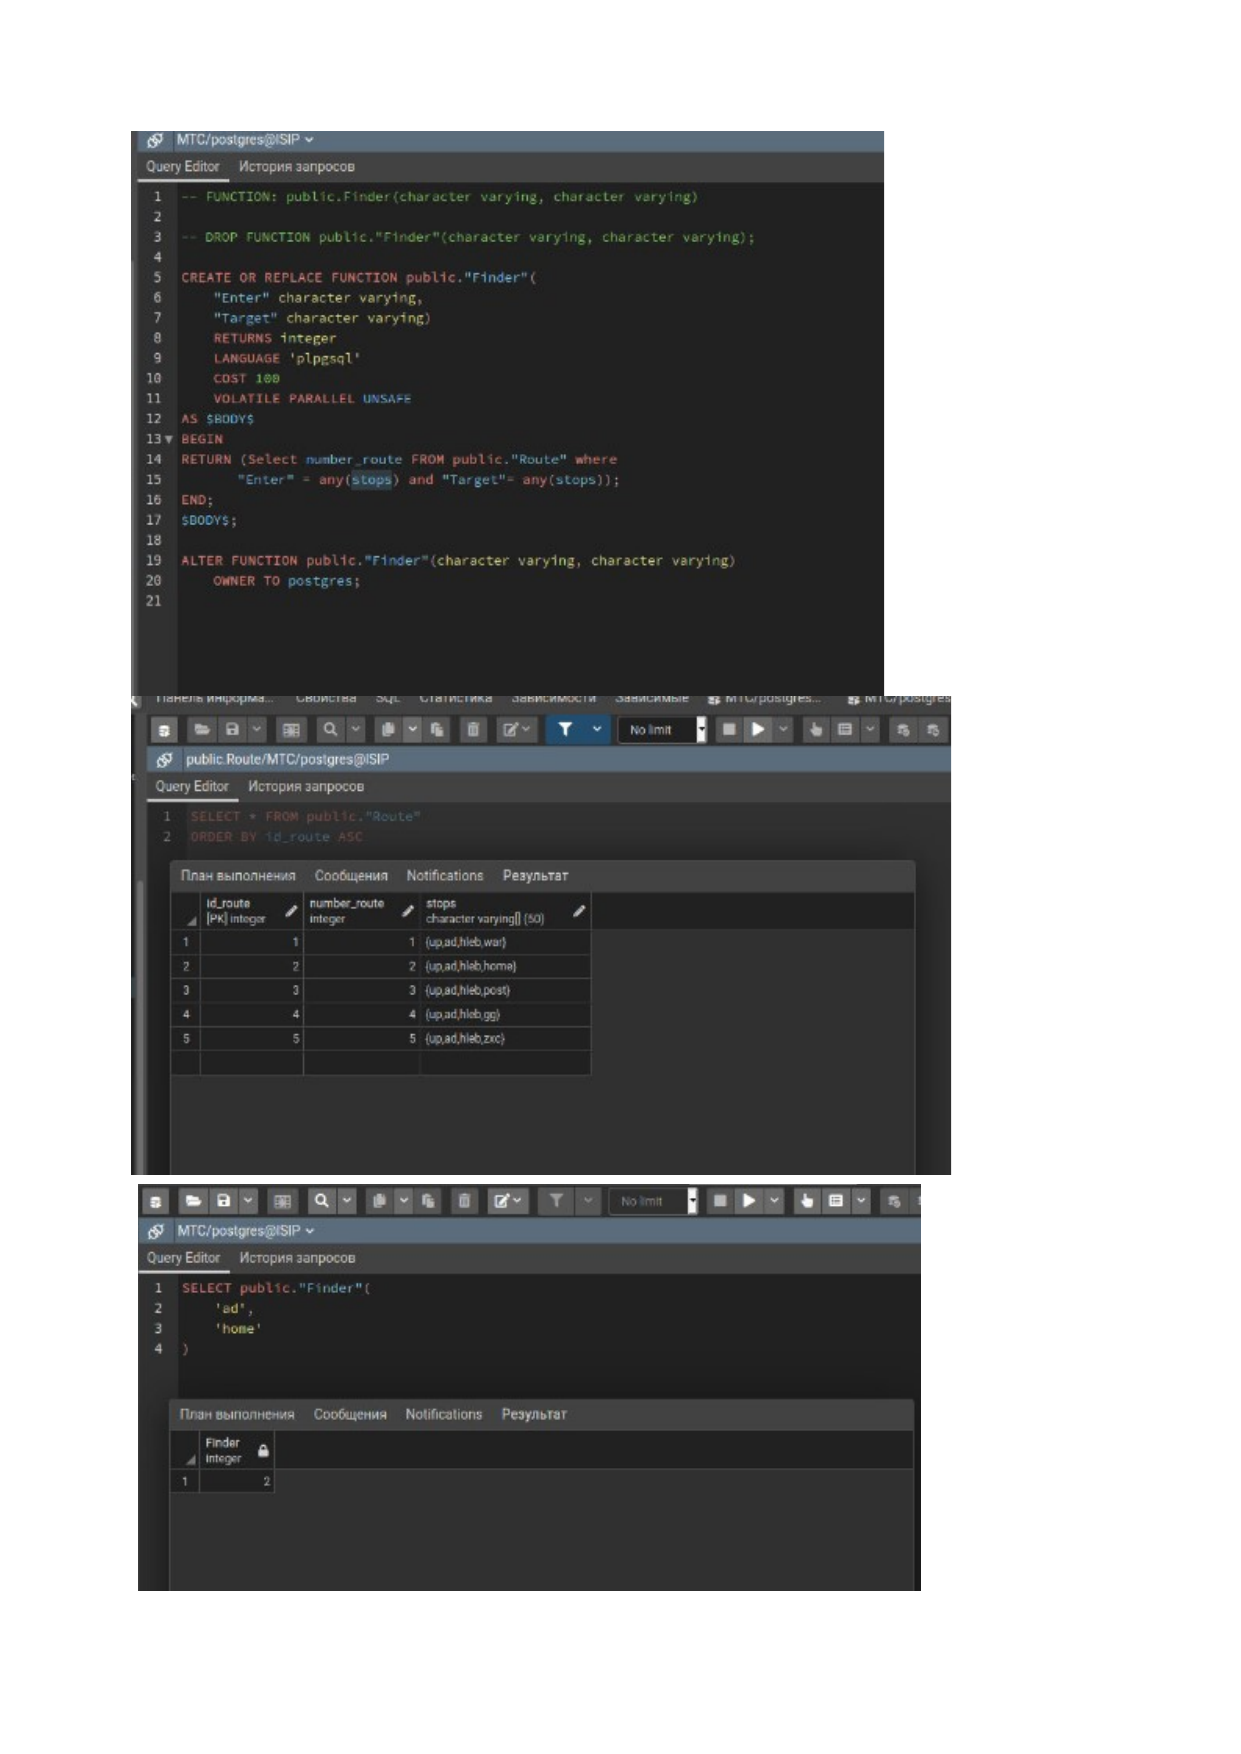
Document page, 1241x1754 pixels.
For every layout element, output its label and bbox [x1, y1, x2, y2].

picture [131, 131, 952, 1175]
picture [138, 1184, 921, 1591]
